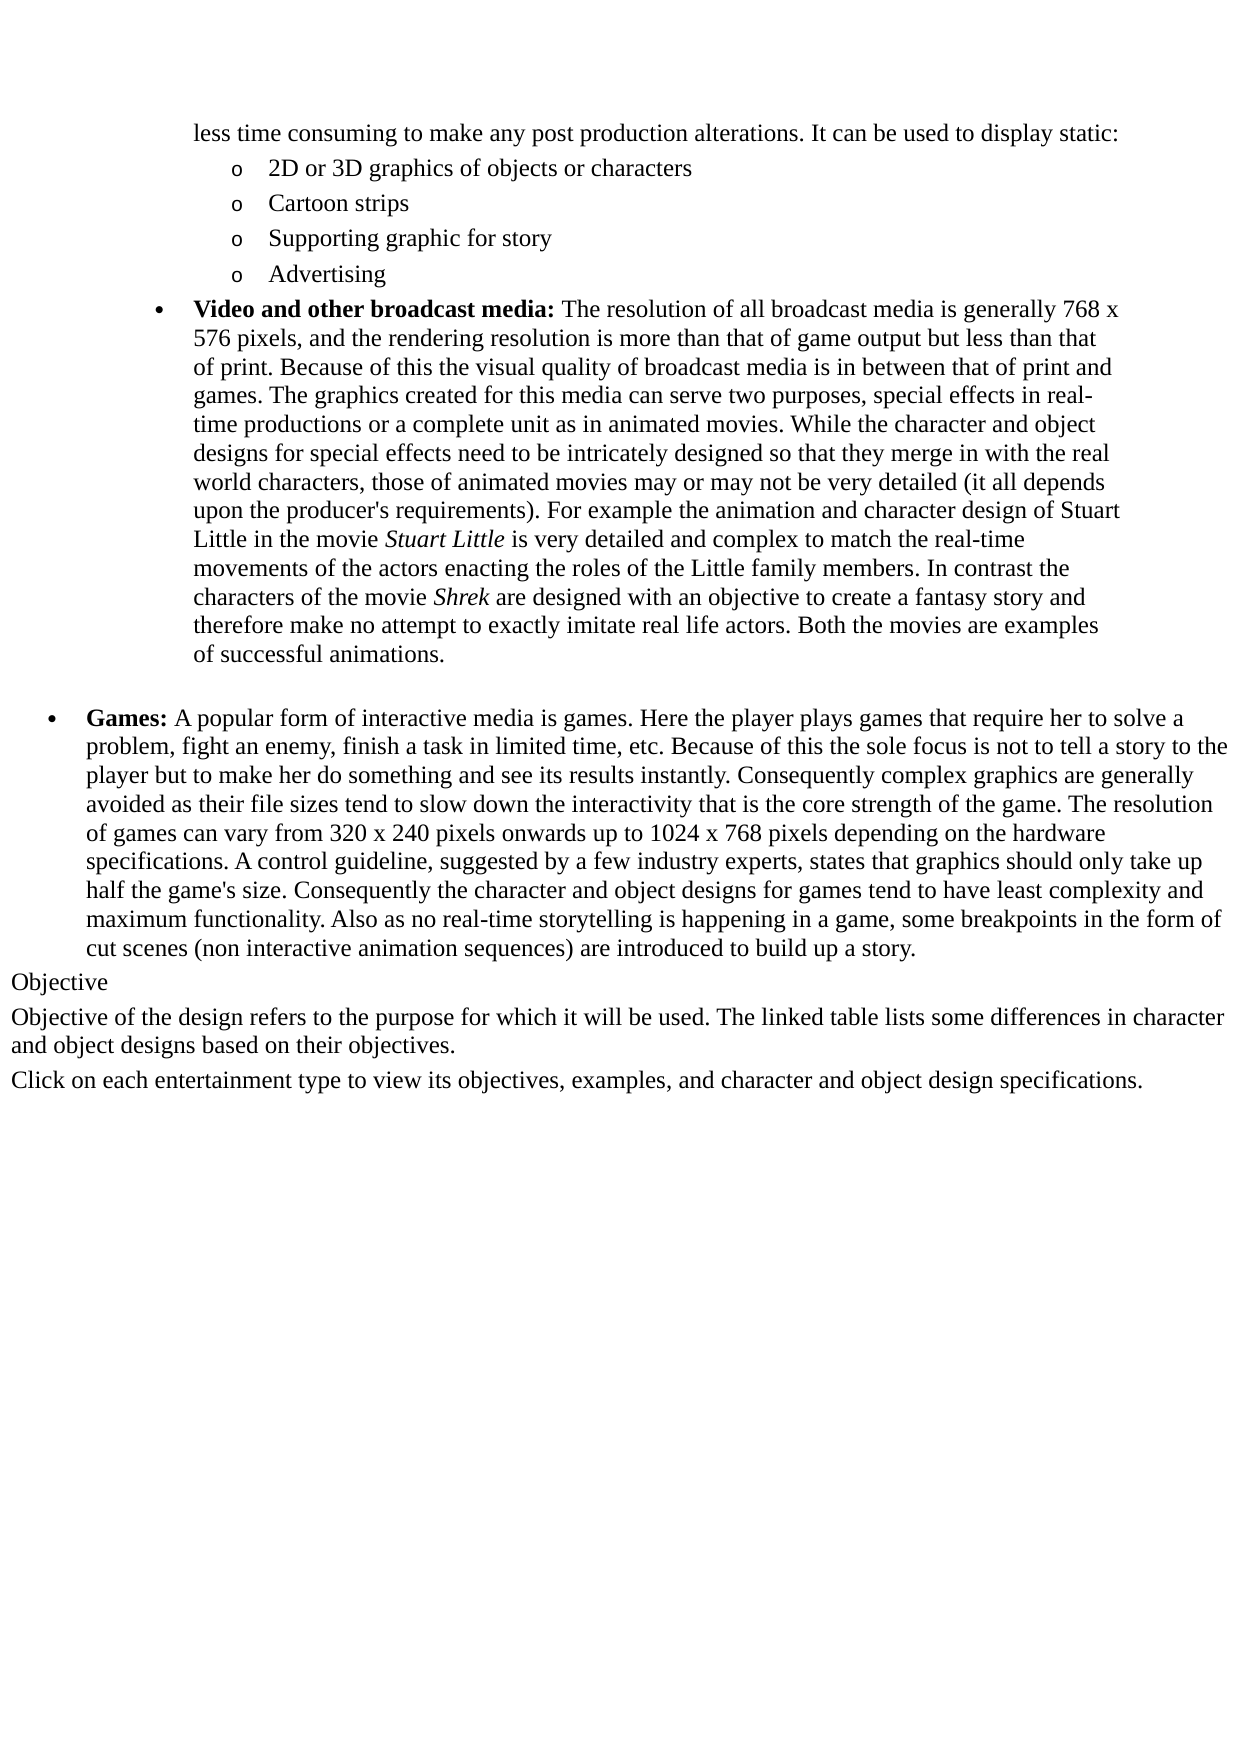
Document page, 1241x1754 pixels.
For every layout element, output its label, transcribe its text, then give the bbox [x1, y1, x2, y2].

list Advertising [231, 259, 1122, 288]
table_header [11, 671, 1229, 700]
table_header Games: A popular form of interactive media is games. Here the player plays games that require her to solve a problem, fight an enemy, finish a task in limited time, etc. Because of this the sole focus is not to tell a story to the player but to make her do something and see its results instantly. Consequently complex graphics are generally avoided as their file sizes tend to slow down the interactivity that is the core strength of the game. The resolution of games can vary from 320 x 240 pixels onwards up to 1024 x 768 pixels depending on the hardware specifications. A control guideline, suggested by a few industry experts, states that graphics should only take up half the game's size. Consequently the character and object designs for games tend to have least complexity and maximum functionality. Also as no real-time storytelling is happening in a game, some breakpoints in the form of cut scenes (non interactive animation sequences) are introduced to build up a story. Objective Objective of the design refers to the purpose for which it will be used. The linked table lists some differences in character and object designs based on their objectives. Click on each entertainment type to view its objectives, examples, and character and object design specifications. [11, 700, 1229, 1097]
list Video and other broadcast media: The resolution of all broadcast media is generally 768 x 576 pixels, and the rendering resolution is more than that of game output but less than that of print. Because of this the visual quality of broadcast media is in between that of print and games. The graphics created for this media can serve two purposes, special effects in real-time productions or a complete unit as in animated movies. While the character and object designs for special effects need to be intricately designed so that they merge in with the real world characters, those of animated movies may or may not be very detailed (it all depends upon the producer's requirements). For example the animation and character design of Stuart Little in the movie Stuart Little is very detailed and complex to match the real-time movements of the actors enacting the roles of the Little family members. In contrast the characters of the movie Shrek are designed with an objective to create a fantasy story and therefore make no attempt to exactly imitate real life actors. Both the movies are examples of successful animations. [156, 294, 1122, 668]
list Cartoon strips [231, 188, 1122, 218]
list 2D or 3D graphics of objects or characters [231, 153, 1122, 182]
list Supporting graphic for story [231, 223, 1122, 253]
list less time consuming to make any post production alterations. It can be used to display static: [156, 118, 1122, 147]
